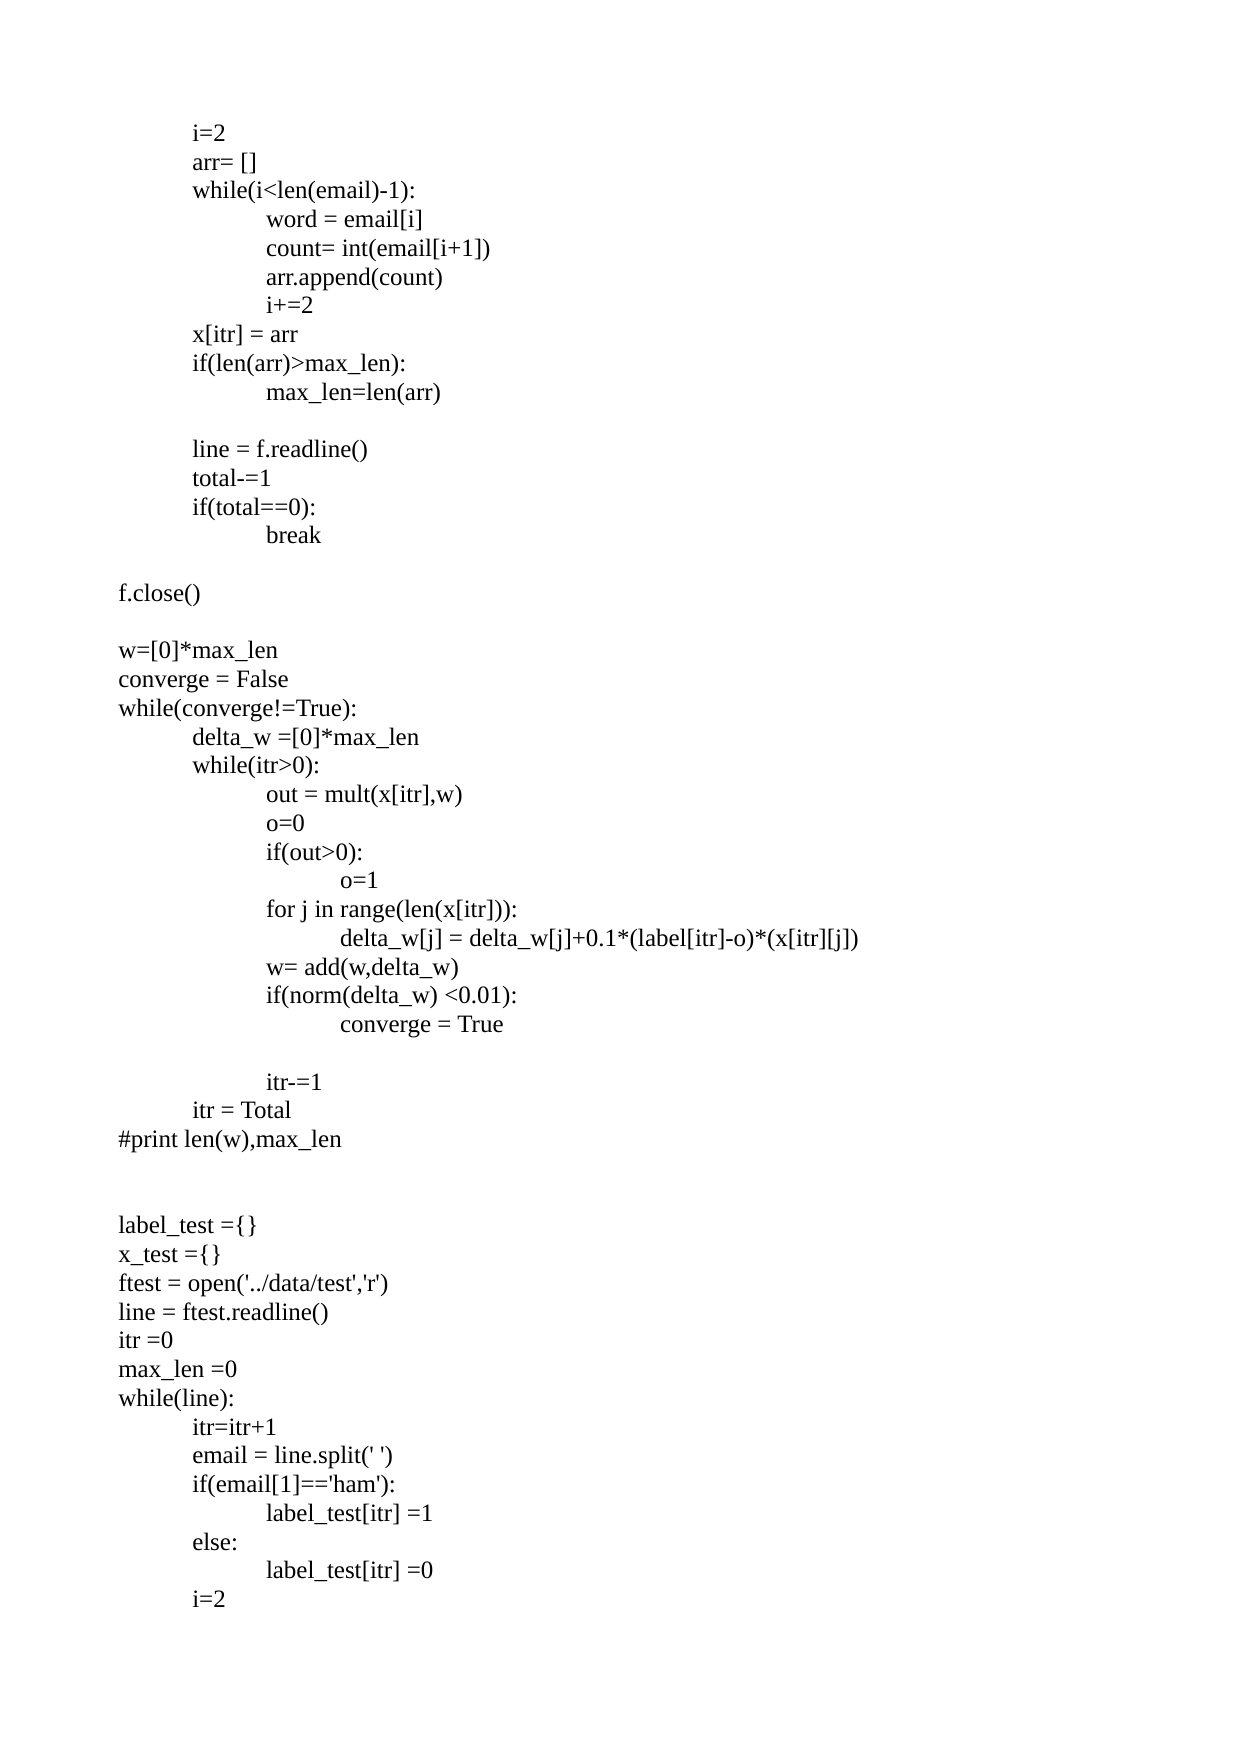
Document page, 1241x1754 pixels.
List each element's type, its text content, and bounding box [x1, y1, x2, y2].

text out = mult(x[itr],w) [118, 779, 1122, 808]
text line = f.readline() [118, 434, 1122, 463]
text itr=itr+1 [118, 1412, 1122, 1441]
text arr= [] [118, 147, 1122, 176]
text o=1 [118, 866, 1122, 894]
text max_len=len(arr) [118, 377, 1122, 406]
text max_len =0 [118, 1354, 1122, 1383]
text w= add(w,delta_w) [118, 952, 1122, 981]
text ftest = open('../data/test','r') [118, 1268, 1122, 1297]
text while(converge!=True): [118, 693, 1122, 722]
text delta_w =[0]*max_len [118, 722, 1122, 751]
text f.close() [118, 578, 1122, 607]
text label_test[itr] =0 [118, 1556, 1122, 1584]
text if(out>0): [118, 837, 1122, 866]
text if(email[1]=='ham'): [118, 1469, 1122, 1498]
text i=2 [118, 1584, 1122, 1613]
text x_test ={} [118, 1239, 1122, 1268]
text line = ftest.readline() [118, 1297, 1122, 1326]
text while(line): [118, 1383, 1122, 1412]
text o=0 [118, 808, 1122, 837]
text word = email[i] [118, 204, 1122, 233]
text w=[0]*max_len [118, 636, 1122, 664]
text delta_w[j] = delta_w[j]+0.1*(label[itr]-o)*(x[itr][j]) [118, 923, 1122, 952]
text converge = True [118, 1009, 1122, 1038]
text total-=1 [118, 463, 1122, 492]
text label_test[itr] =1 [118, 1498, 1122, 1527]
text x[itr] = arr [118, 319, 1122, 348]
text if(len(arr)>max_len): [118, 348, 1122, 377]
text email = line.split(' ') [118, 1441, 1122, 1469]
text converge = False [118, 664, 1122, 693]
text arr.append(count) [118, 262, 1122, 291]
text itr-=1 [118, 1067, 1122, 1096]
text i+=2 [118, 291, 1122, 319]
text label_test ={} [118, 1211, 1122, 1239]
text i=2 [118, 118, 1122, 147]
text break [118, 521, 1122, 549]
text itr =0 [118, 1326, 1122, 1354]
text while(i<len(email)-1): [118, 176, 1122, 204]
text else: [118, 1527, 1122, 1556]
text if(norm(delta_w) <0.01): [118, 981, 1122, 1009]
text itr = Total [118, 1096, 1122, 1124]
text if(total==0): [118, 492, 1122, 521]
text count= int(email[i+1]) [118, 233, 1122, 262]
text while(itr>0): [118, 751, 1122, 779]
text #print len(w),max_len [118, 1124, 1122, 1153]
text for j in range(len(x[itr])): [118, 894, 1122, 923]
